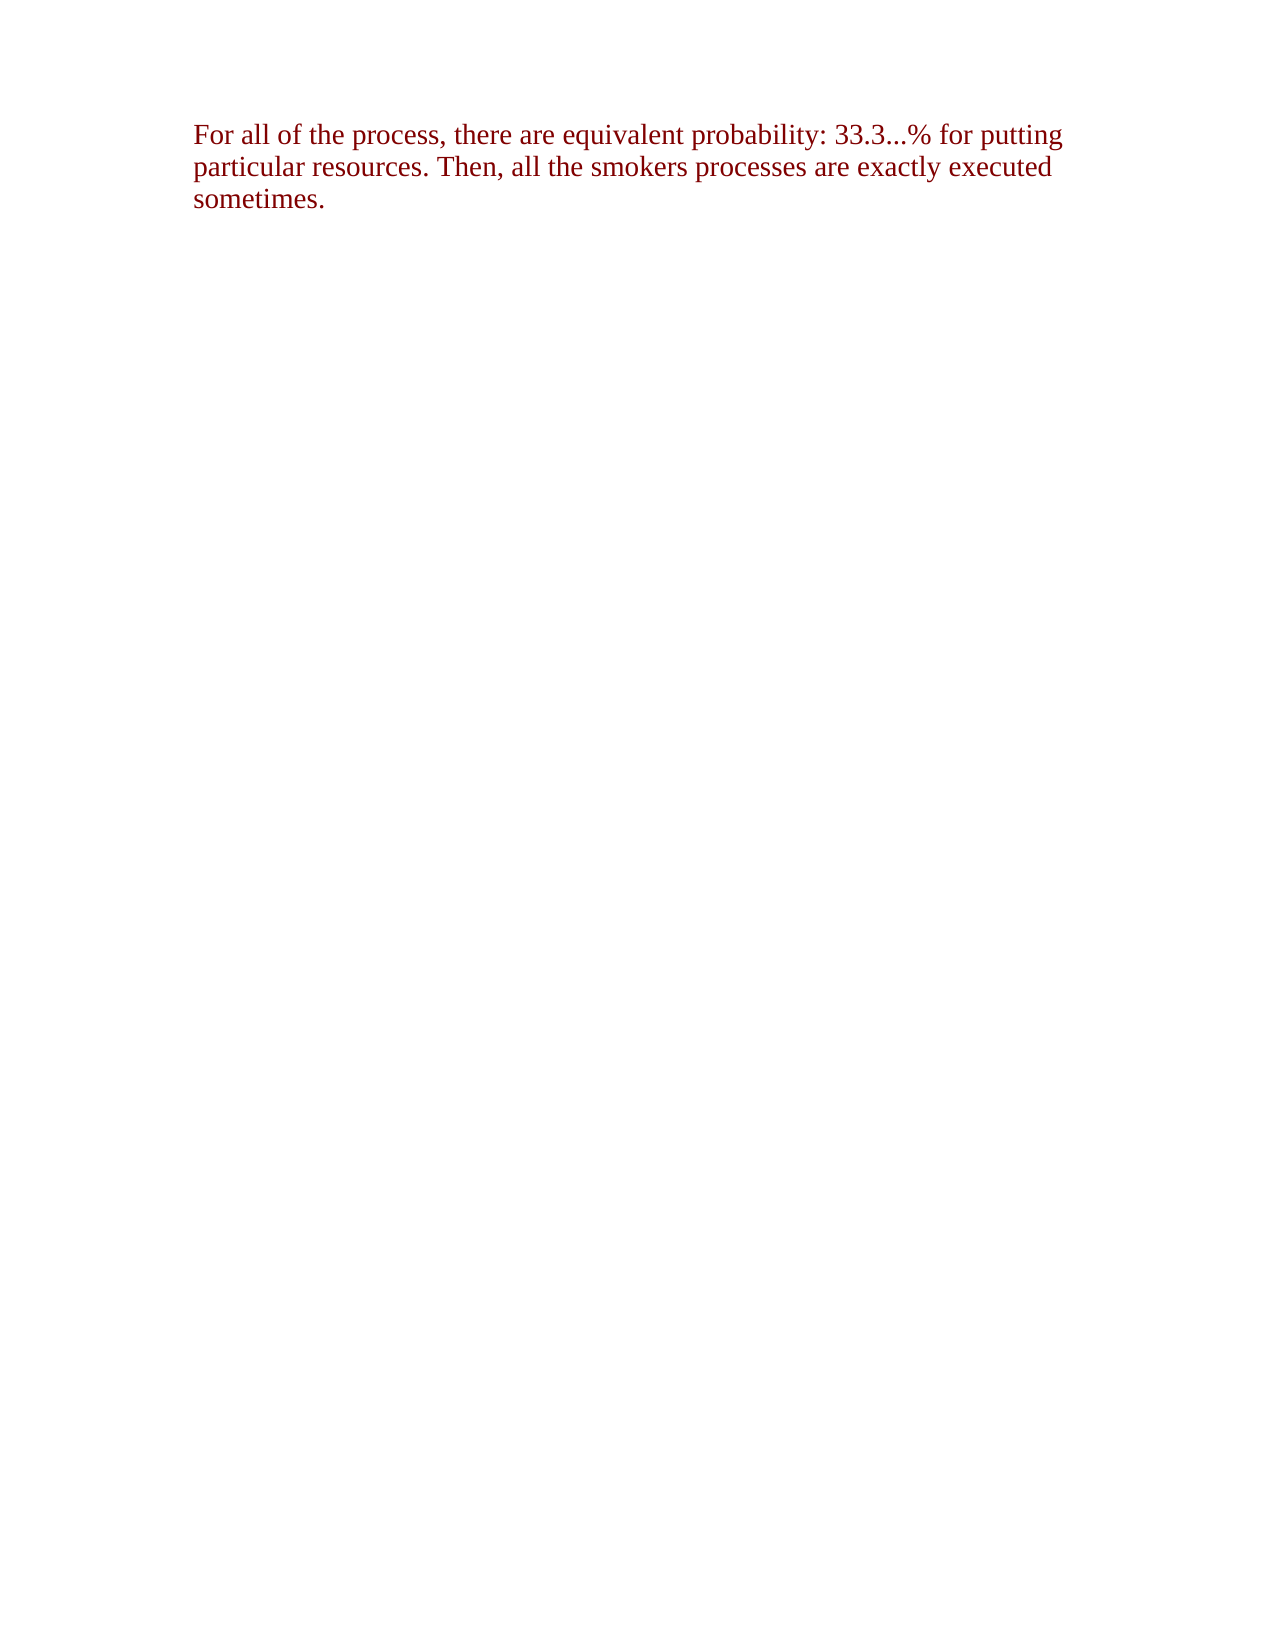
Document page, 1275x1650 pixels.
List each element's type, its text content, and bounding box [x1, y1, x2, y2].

list For all of the process, there are equivalent probability: 33.3...% for putting particular resources. Then, all the smokers processes are exactly executed sometimes. [156, 118, 1157, 215]
